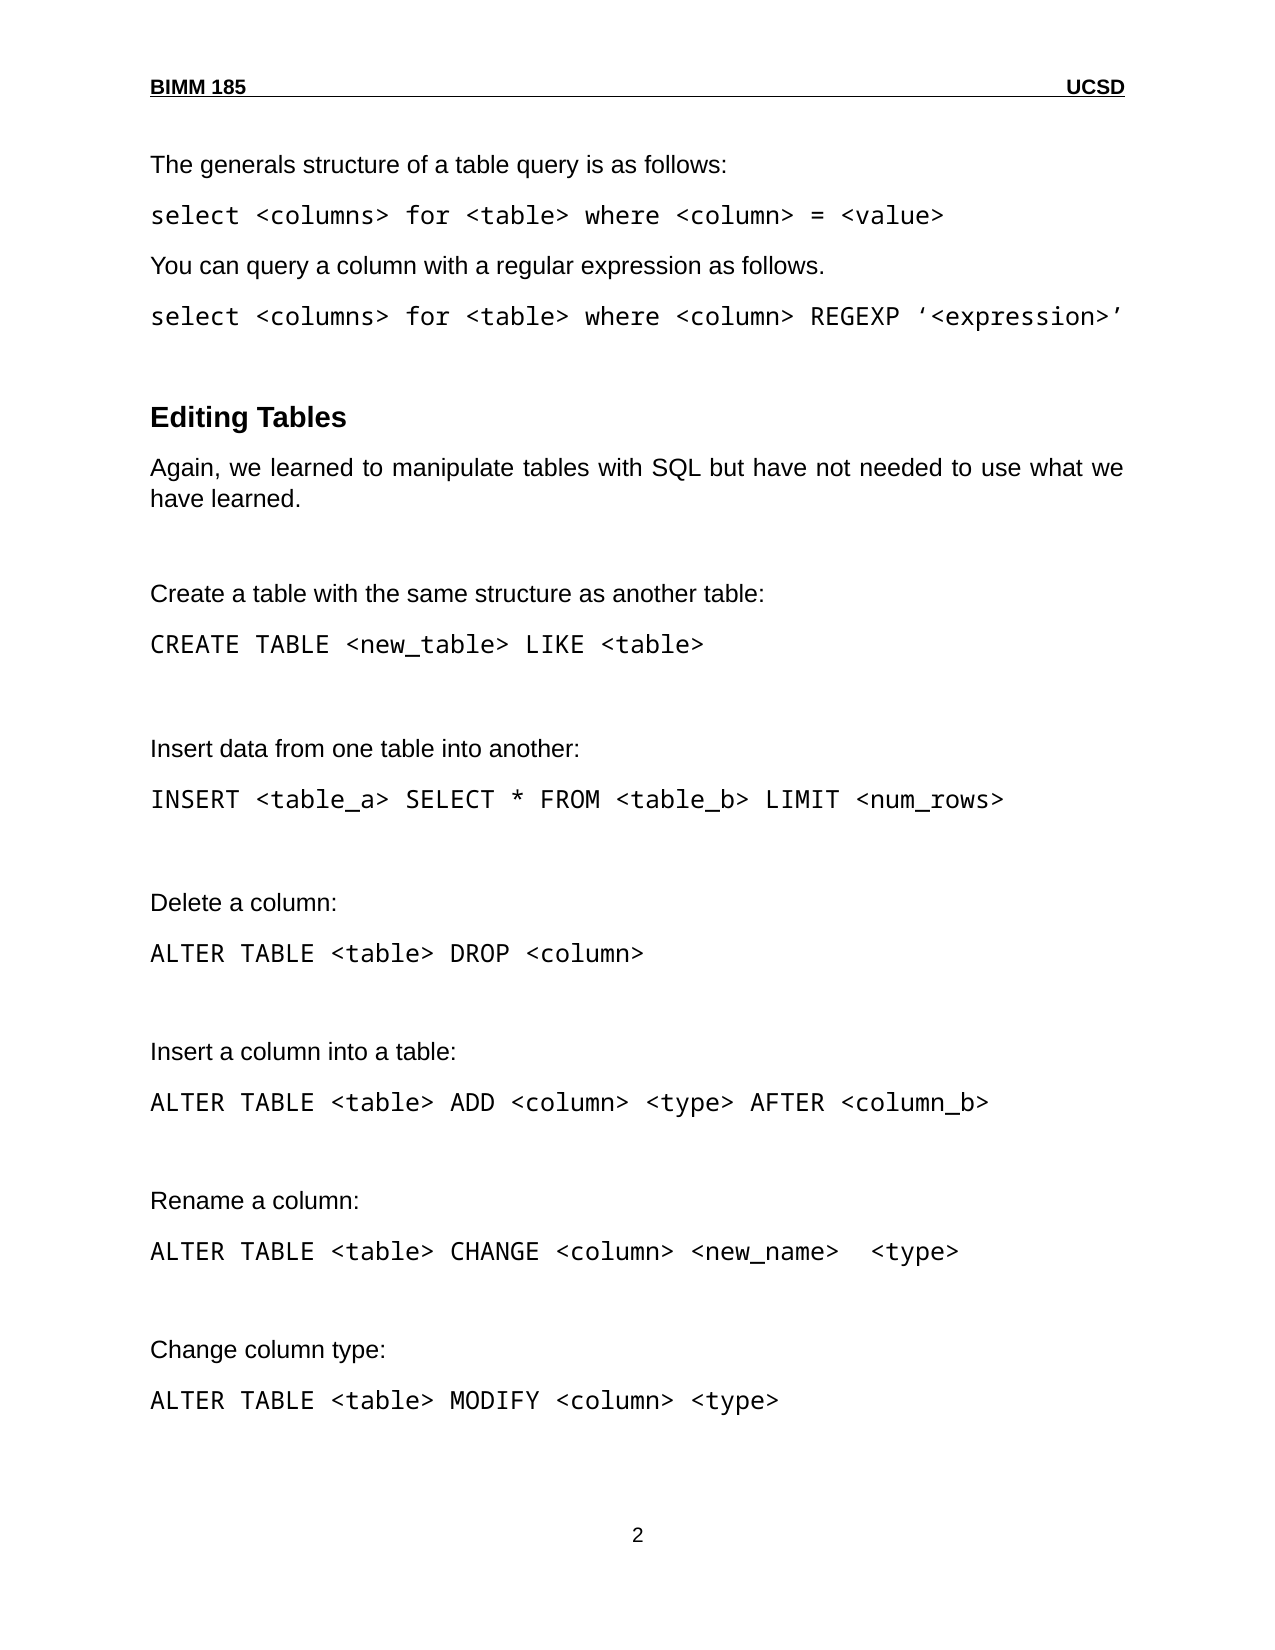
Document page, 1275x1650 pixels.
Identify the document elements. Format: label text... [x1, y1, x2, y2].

text Create a table with the same structure as another table: [150, 579, 1125, 608]
text Insert a column into a table: [150, 1037, 1125, 1066]
text Change column type: [150, 1335, 1125, 1364]
text Delete a column: [150, 888, 1125, 917]
text INSERT <table_a> SELECT * FROM <table_b> LIMIT <num_rows> [150, 782, 1125, 816]
text select <columns> for <table> where <column> = <value> [150, 198, 1125, 232]
text ALTER TABLE <table> ADD <column> <type> AFTER <column_b> [150, 1085, 1125, 1119]
text ALTER TABLE <table> DROP <column> [150, 936, 1125, 970]
text ALTER TABLE <table> CHANGE <column> <new_name> <type> [150, 1234, 1125, 1268]
text ALTER TABLE <table> MODIFY <column> <type> [150, 1383, 1125, 1417]
text select <columns> for <table> where <column> REGEXP ‘<expression>’ [150, 299, 1125, 333]
text Again, we learned to manipulate tables with SQL but have not needed to use what we have learned. [150, 453, 1125, 513]
text Rename a column: [150, 1186, 1125, 1215]
text The generals structure of a table query is as follows: [150, 150, 1125, 179]
text Editing Tables [150, 400, 1125, 433]
text CREATE TABLE <new_table> LIKE <table> [150, 627, 1125, 661]
text Insert data from one table into another: [150, 734, 1125, 763]
text You can query a column with a regular expression as follows. [150, 251, 1125, 280]
